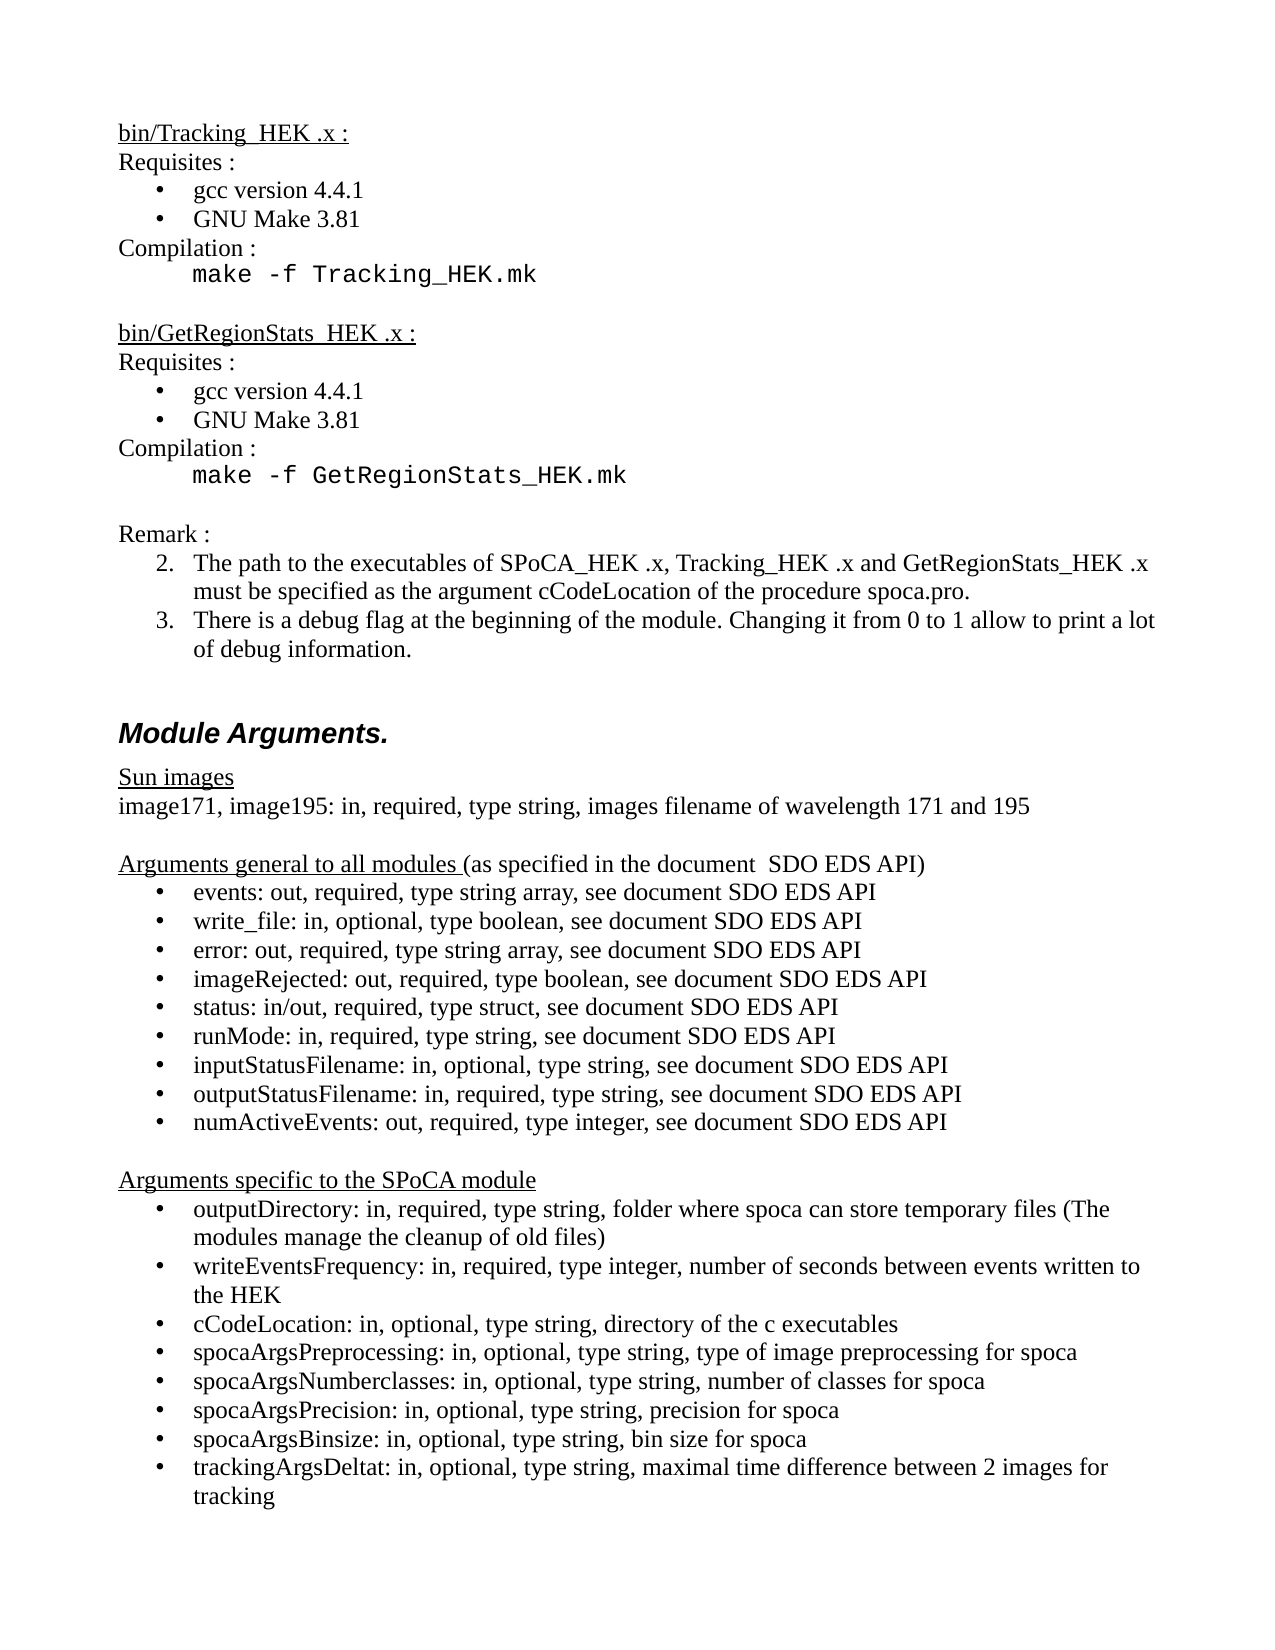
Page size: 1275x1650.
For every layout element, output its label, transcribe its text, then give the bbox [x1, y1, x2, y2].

list outputStatusFilename: in, required, type string, see document SDO EDS API [156, 1079, 1157, 1107]
text bin/GetRegionStats_HEK .x : [118, 318, 1157, 347]
list error: out, required, type string array, see document SDO EDS API [156, 935, 1157, 964]
text Remark : [118, 519, 1157, 548]
list cCodeLocation: in, optional, type string, directory of the c executables [156, 1309, 1157, 1337]
text make -f Tracking_HEK.mk [192, 262, 1157, 290]
list numActiveEvents: out, required, type integer, see document SDO EDS API [156, 1107, 1157, 1136]
text Arguments general to all modules (as specified in the document SDO EDS API) [118, 849, 1157, 877]
text Sun images [118, 762, 1157, 791]
list inputStatusFilename: in, optional, type string, see document SDO EDS API [156, 1050, 1157, 1079]
list GNU Make 3.81 [156, 405, 1157, 433]
list GNU Make 3.81 [156, 204, 1157, 233]
list spocaArgsPreprocessing: in, optional, type string, type of image preprocessing for spoca [156, 1337, 1157, 1366]
list imageRejected: out, required, type boolean, see document SDO EDS API [156, 964, 1157, 992]
list outputDirectory: in, required, type string, folder where spoca can store temporary files (The modules manage the cleanup of old files) [156, 1194, 1157, 1251]
list writeEventsFrequency: in, required, type integer, number of seconds between events written to the HEK [156, 1251, 1157, 1309]
text Requisites : [118, 147, 1157, 176]
list spocaArgsPrecision: in, optional, type string, precision for spoca [156, 1395, 1157, 1424]
list trackingArgsDeltat: in, optional, type string, maximal time difference between 2 images for tracking [156, 1452, 1157, 1510]
text bin/Tracking_HEK .x : [118, 118, 1157, 147]
text Compilation : [118, 233, 1157, 262]
text make -f GetRegionStats_HEK.mk [192, 462, 1157, 491]
text Arguments specific to the SPoCA module [118, 1165, 1157, 1194]
list events: out, required, type string array, see document SDO EDS API [156, 877, 1157, 906]
list status: in/out, required, type struct, see document SDO EDS API [156, 992, 1157, 1021]
list gcc version 4.4.1 [156, 376, 1157, 405]
text image171, image195: in, required, type string, images filename of wavelength 171 and 195 [118, 791, 1157, 820]
list gcc version 4.4.1 [156, 176, 1157, 204]
list runMode: in, required, type string, see document SDO EDS API [156, 1021, 1157, 1050]
text Compilation : [118, 433, 1157, 462]
list There is a debug flag at the beginning of the module. Changing it from 0 to 1 allow to print a lot of debug information. [156, 605, 1157, 663]
list The path to the executables of SPoCA_HEK .x, Tracking_HEK .x and GetRegionStats_HEK .x must be specified as the argument cCodeLocation of the procedure spoca.pro. [156, 548, 1157, 605]
list spocaArgsBinsize: in, optional, type string, bin size for spoca [156, 1424, 1157, 1452]
subtitle Module Arguments. [118, 716, 1157, 750]
list spocaArgsNumberclasses: in, optional, type string, number of classes for spoca [156, 1366, 1157, 1395]
text Requisites : [118, 347, 1157, 376]
list write_file: in, optional, type boolean, see document SDO EDS API [156, 906, 1157, 935]
